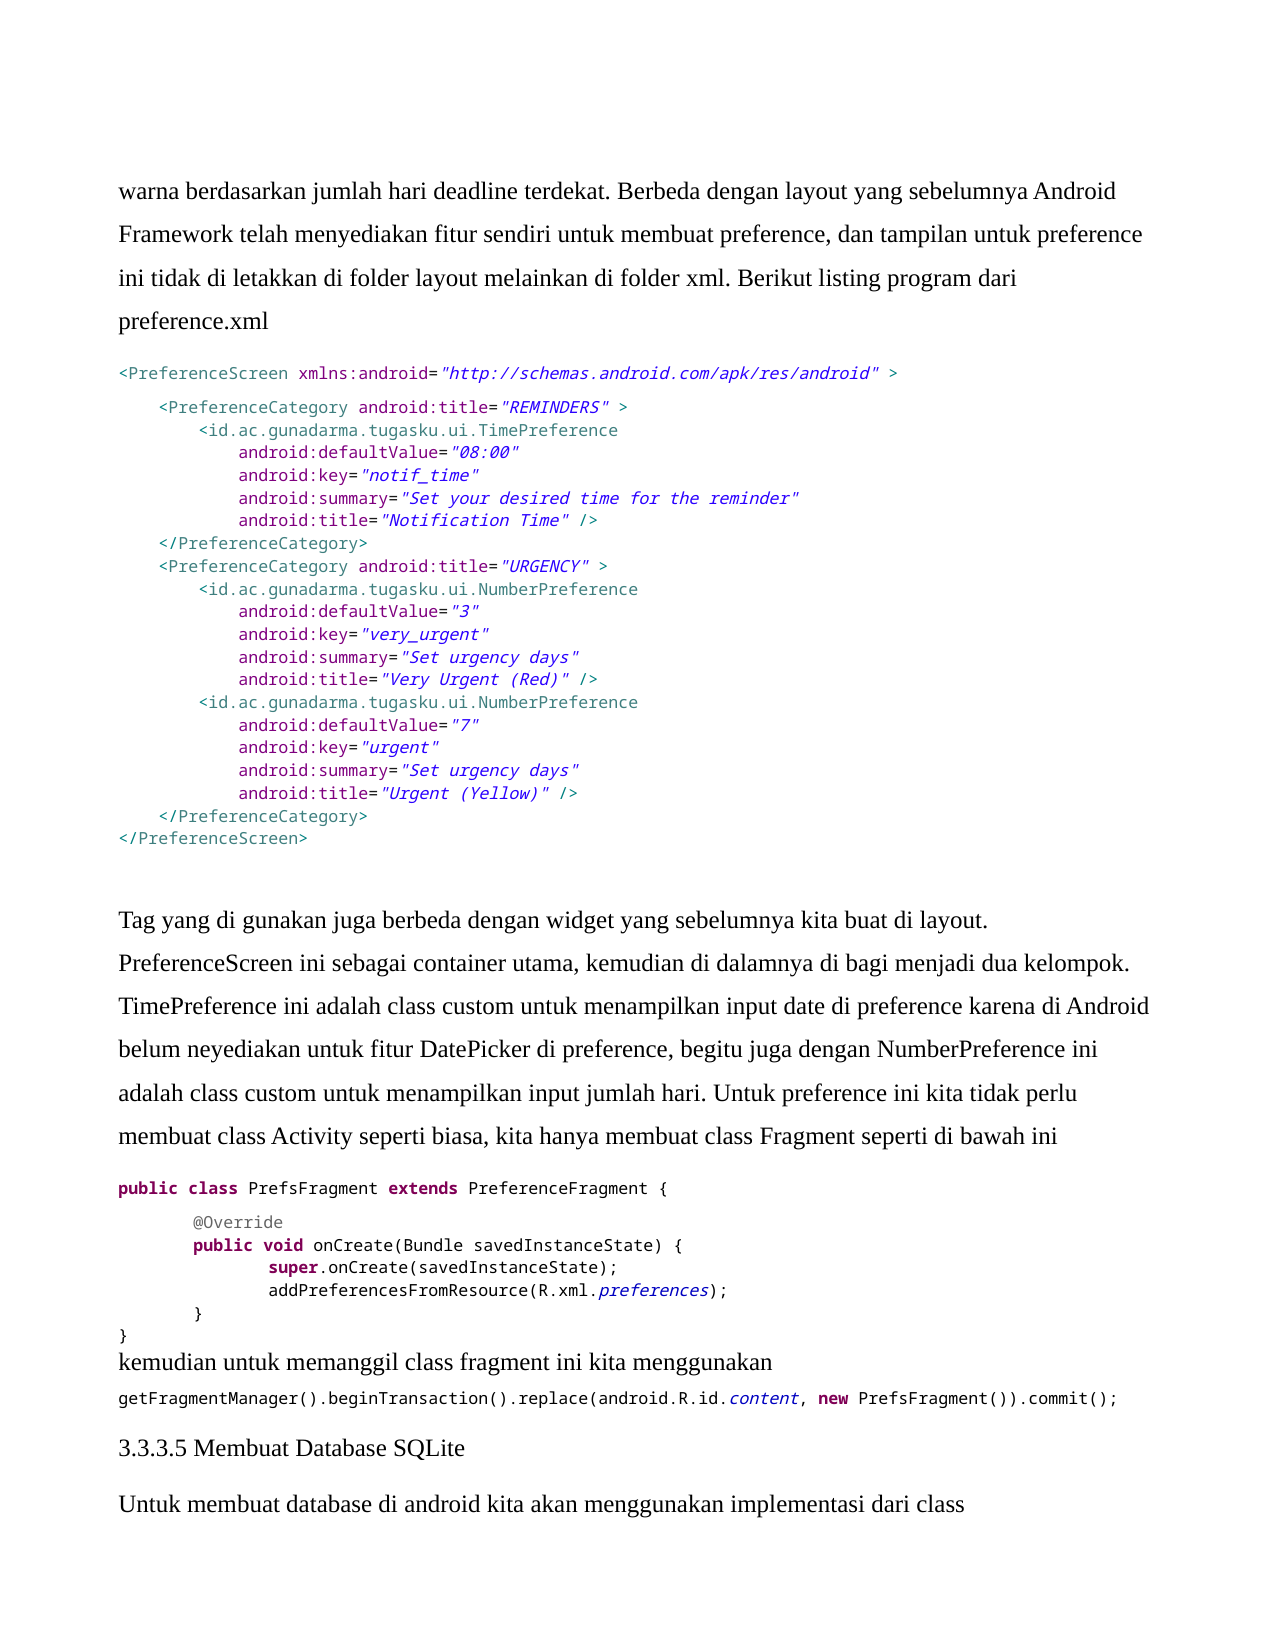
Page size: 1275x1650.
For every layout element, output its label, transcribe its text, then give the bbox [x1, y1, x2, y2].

text super.onCreate(savedInstanceState); [118, 1256, 1157, 1279]
text android:defaultValue="3" [118, 600, 1157, 622]
text Tag yang di gunakan juga berbeda dengan widget yang sebelumnya kita buat di layout. PreferenceScreen ini sebagai container utama, kemudian di dalamnya di bagi menjadi dua kelompok. TimePreference ini adalah class custom untuk menampilkan input date di preference karena di Android belum neyediakan untuk fitur DatePicker di preference, begitu juga dengan NumberPreference ini adalah class custom untuk menampilkan input jumlah hari. Untuk preference ini kita tidak perlu membuat class Activity seperti biasa, kita hanya membuat class Fragment seperti di bawah ini [118, 905, 1157, 1149]
text android:title="Notification Time" /> [118, 509, 1157, 532]
text </PreferenceCategory> [118, 804, 1157, 827]
text android:key="urgent" [118, 736, 1157, 759]
text android:title="Urgent (Yellow)" /> [118, 781, 1157, 804]
text } [118, 1324, 1157, 1347]
text android:summary="Set your desired time for the reminder" [118, 486, 1157, 509]
text android:key="notif_time" [118, 463, 1157, 486]
text android:key="very_urgent" [118, 622, 1157, 645]
text </PreferenceScreen> [118, 827, 1157, 849]
text addPreferencesFromResource(R.xml.preferences); [118, 1279, 1157, 1301]
text } [118, 1301, 1157, 1324]
text android:summary="Set urgency days" [118, 645, 1157, 668]
text <PreferenceCategory android:title="REMINDERS" > [118, 395, 1157, 418]
text <PreferenceCategory android:title="URGENCY" > [118, 554, 1157, 577]
text @Override [118, 1211, 1157, 1233]
text android:defaultValue="08:00" [118, 441, 1157, 463]
text android:title="Very Urgent (Red)" /> [118, 668, 1157, 691]
text </PreferenceCategory> [118, 532, 1157, 554]
text android:defaultValue="7" [118, 713, 1157, 736]
text warna berdasarkan jumlah hari deadline terdekat. Berbeda dengan layout yang sebelumnya Android Framework telah menyediakan fitur sendiri untuk membuat preference, dan tampilan untuk preference ini tidak di letakkan di folder layout melainkan di folder xml. Berikut listing program dari preference.xml [118, 176, 1157, 334]
text <id.ac.gunadarma.tugasku.ui.TimePreference [118, 418, 1157, 441]
text 3.3.3.5 Membuat Database SQLite [118, 1433, 1157, 1462]
text <id.ac.gunadarma.tugasku.ui.NumberPreference [118, 577, 1157, 600]
text android:summary="Set urgency days" [118, 759, 1157, 781]
text <PreferenceScreen xmlns:android="http://schemas.android.com/apk/res/android" > [118, 361, 1157, 384]
text public class PrefsFragment extends PreferenceFragment { [118, 1176, 1157, 1199]
text kemudian untuk memanggil class fragment ini kita menggunakan getFragmentManager().beginTransaction().replace(android.R.id.content, new PrefsFragment()).commit(); [118, 1347, 1157, 1409]
text <id.ac.gunadarma.tugasku.ui.NumberPreference [118, 691, 1157, 713]
text Untuk membuat database di android kita akan menggunakan implementasi dari class [118, 1489, 1157, 1518]
text public void onCreate(Bundle savedInstanceState) { [118, 1233, 1157, 1256]
